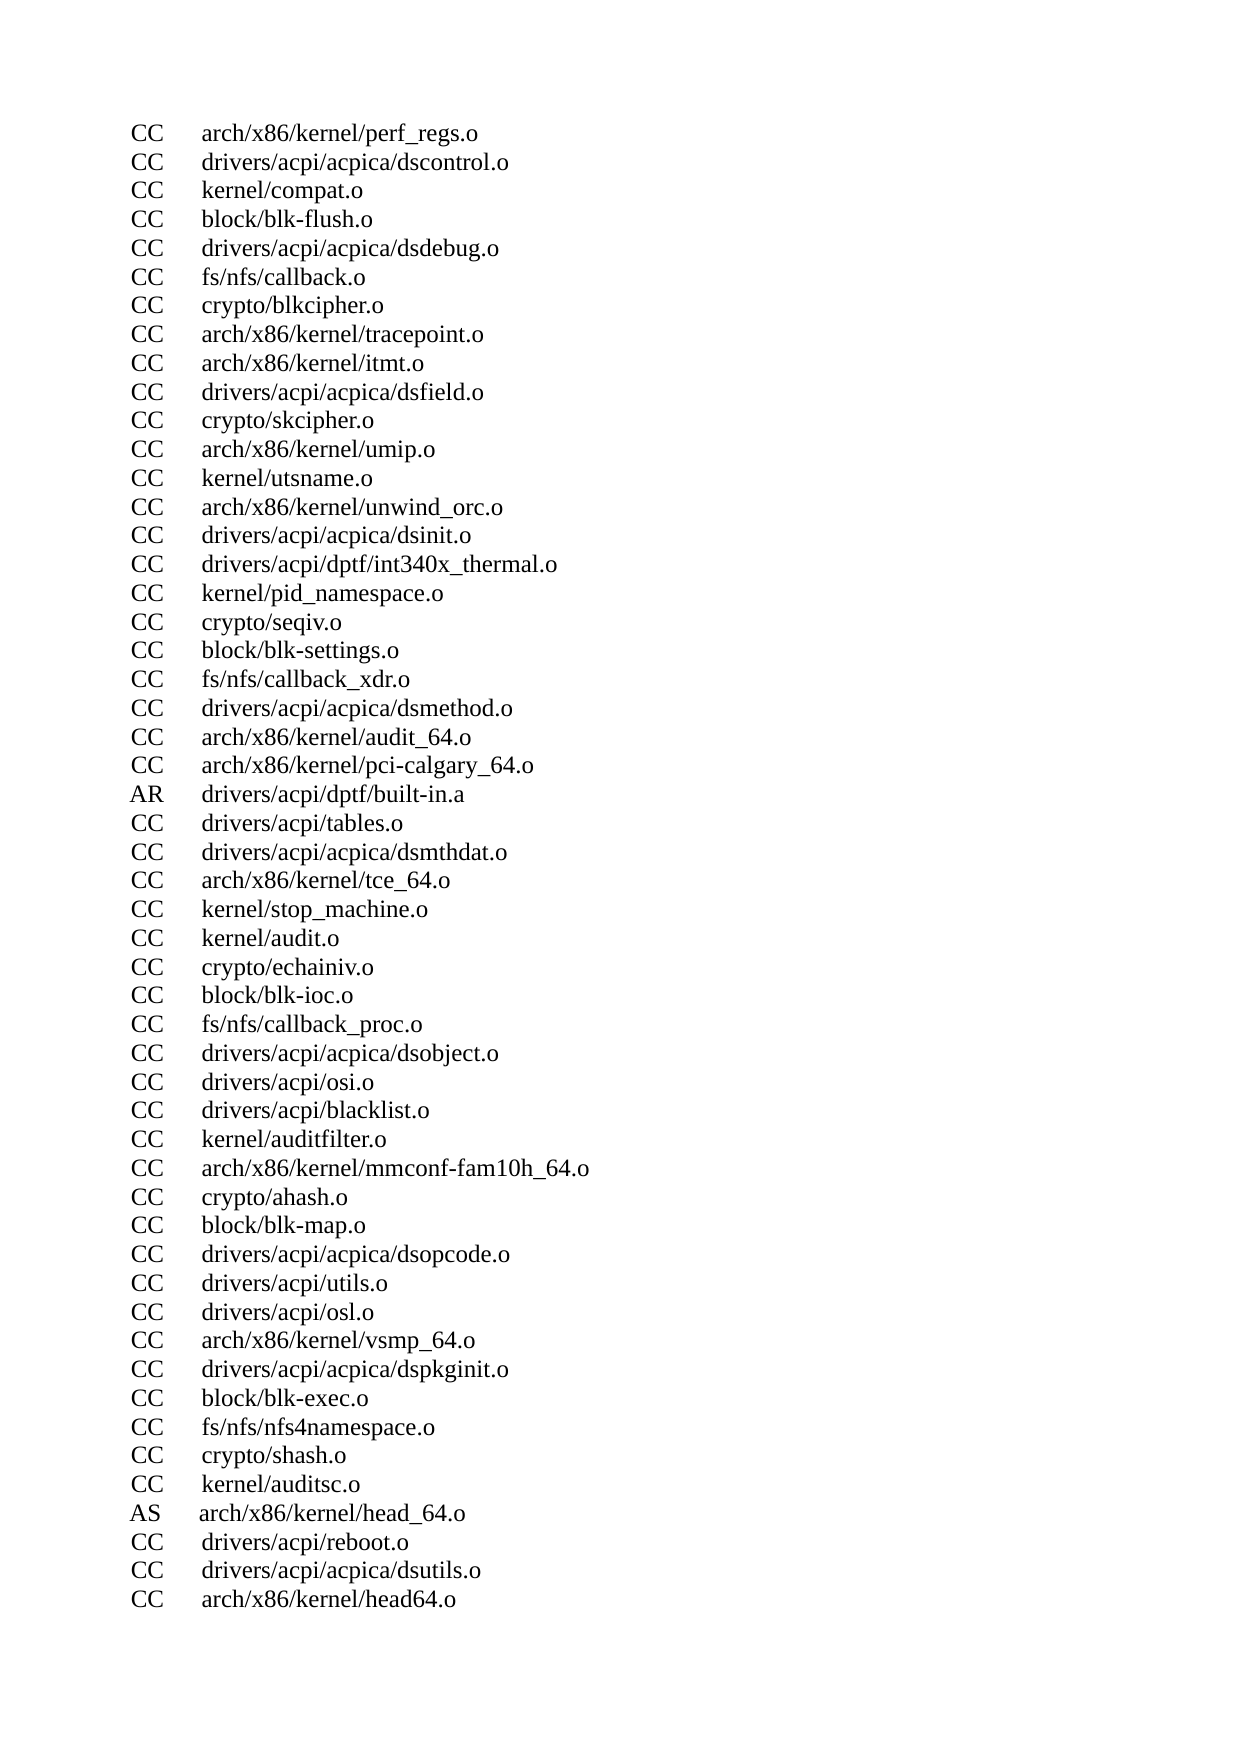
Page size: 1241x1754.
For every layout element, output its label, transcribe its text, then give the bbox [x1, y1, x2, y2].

text CC crypto/skcipher.o [118, 406, 1122, 434]
text CC arch/x86/kernel/tce_64.o [118, 866, 1122, 894]
text CC crypto/echainiv.o [118, 952, 1122, 981]
text CC arch/x86/kernel/umip.o [118, 434, 1122, 463]
text CC crypto/seqiv.o [118, 607, 1122, 636]
text CC drivers/acpi/utils.o [118, 1268, 1122, 1297]
text CC arch/x86/kernel/audit_64.o [118, 722, 1122, 751]
text CC block/blk-ioc.o [118, 981, 1122, 1009]
text CC drivers/acpi/osi.o [118, 1067, 1122, 1096]
text CC block/blk-exec.o [118, 1383, 1122, 1412]
text CC drivers/acpi/acpica/dsobject.o [118, 1038, 1122, 1067]
text CC arch/x86/kernel/perf_regs.o [118, 118, 1122, 147]
text CC drivers/acpi/acpica/dsutils.o [118, 1556, 1122, 1584]
text CC kernel/audit.o [118, 923, 1122, 952]
text CC fs/nfs/callback_xdr.o [118, 664, 1122, 693]
text CC fs/nfs/nfs4namespace.o [118, 1412, 1122, 1441]
text CC arch/x86/kernel/pci-calgary_64.o [118, 751, 1122, 779]
text CC drivers/acpi/acpica/dsinit.o [118, 521, 1122, 549]
text CC kernel/pid_namespace.o [118, 578, 1122, 607]
text CC crypto/ahash.o [118, 1182, 1122, 1211]
text CC fs/nfs/callback_proc.o [118, 1009, 1122, 1038]
text CC drivers/acpi/acpica/dscontrol.o [118, 147, 1122, 176]
text CC block/blk-flush.o [118, 204, 1122, 233]
text CC drivers/acpi/acpica/dsmethod.o [118, 693, 1122, 722]
text CC drivers/acpi/tables.o [118, 808, 1122, 837]
text CC kernel/stop_machine.o [118, 894, 1122, 923]
text CC block/blk-settings.o [118, 636, 1122, 664]
text CC block/blk-map.o [118, 1211, 1122, 1239]
text AR drivers/acpi/dptf/built-in.a [118, 779, 1122, 808]
text CC kernel/auditfilter.o [118, 1124, 1122, 1153]
text CC arch/x86/kernel/vsmp_64.o [118, 1326, 1122, 1354]
text CC drivers/acpi/reboot.o [118, 1527, 1122, 1556]
text CC drivers/acpi/blacklist.o [118, 1096, 1122, 1124]
text CC kernel/auditsc.o [118, 1469, 1122, 1498]
text CC arch/x86/kernel/unwind_orc.o [118, 492, 1122, 521]
text CC fs/nfs/callback.o [118, 262, 1122, 291]
text CC drivers/acpi/acpica/dsmthdat.o [118, 837, 1122, 866]
text CC drivers/acpi/osl.o [118, 1297, 1122, 1326]
text CC drivers/acpi/acpica/dspkginit.o [118, 1354, 1122, 1383]
text CC crypto/blkcipher.o [118, 291, 1122, 319]
text CC kernel/utsname.o [118, 463, 1122, 492]
text CC crypto/shash.o [118, 1441, 1122, 1469]
text CC arch/x86/kernel/mmconf-fam10h_64.o [118, 1153, 1122, 1182]
text CC arch/x86/kernel/tracepoint.o [118, 319, 1122, 348]
text AS arch/x86/kernel/head_64.o [118, 1498, 1122, 1527]
text CC kernel/compat.o [118, 176, 1122, 204]
text CC drivers/acpi/acpica/dsfield.o [118, 377, 1122, 406]
text CC drivers/acpi/acpica/dsdebug.o [118, 233, 1122, 262]
text CC arch/x86/kernel/head64.o [118, 1584, 1122, 1613]
text CC drivers/acpi/acpica/dsopcode.o [118, 1239, 1122, 1268]
text CC drivers/acpi/dptf/int340x_thermal.o [118, 549, 1122, 578]
text CC arch/x86/kernel/itmt.o [118, 348, 1122, 377]
